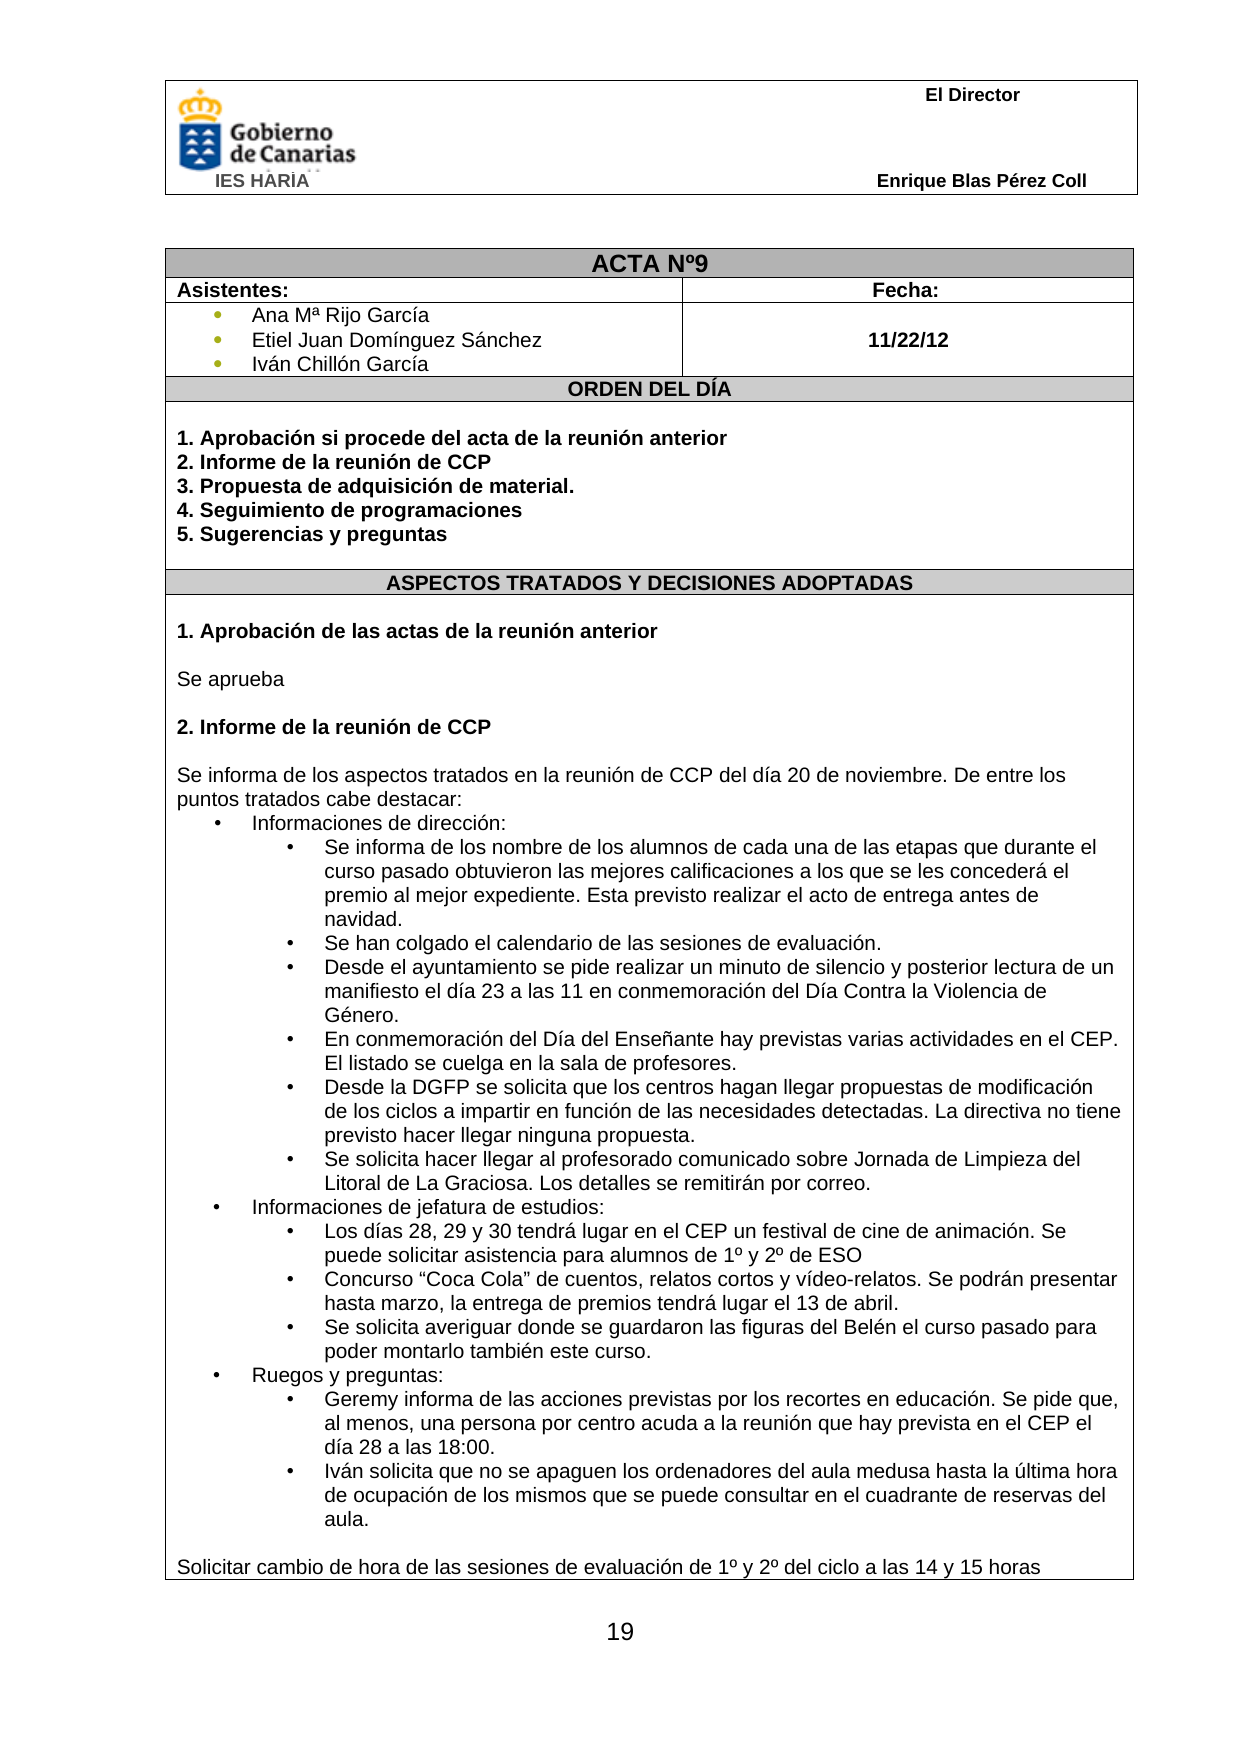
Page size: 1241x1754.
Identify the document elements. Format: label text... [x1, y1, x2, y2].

table_cell 1. Aprobación si procede del acta de la reunión anterior 2. Informe de la reunión de CCP 3. Propuesta de adquisición de material. 4. Seguimiento de programaciones 5. Sugerencias y preguntas [166, 402, 1133, 569]
table_cell 22/11/12 [683, 303, 1133, 376]
table_header ACTA Nº9 [166, 249, 1133, 277]
table_cell ASPECTOS TRATADOS Y DECISIONES ADOPTADAS [166, 570, 1133, 594]
table_cell Asistentes: [166, 278, 682, 302]
picture [173, 85, 359, 172]
table_cell Ana Mª Rijo García Etiel Juan Domínguez Sánchez Iván Chillón García [166, 303, 682, 376]
table_cell ORDEN DEL DÍA [166, 377, 1133, 401]
table_cell Fecha: [683, 278, 1133, 302]
table_cell 1. Aprobación de las actas de la reunión anterior Se aprueba 2. Informe de la reunión de CCP Se informa de los aspectos tratados en la reunión de CCP del día 20 de noviembre. De entre los puntos tratados cabe destacar: Informaciones de dirección: Se informa de los nombre de los alumnos de cada una de las etapas que durante el curso pasado obtuvieron las mejores calificaciones a los que se les concederá el premio al mejor expediente. Esta previsto realizar el acto de entrega antes de navidad. Se han colgado el calendario de las sesiones de evaluación. Desde el ayuntamiento se pide realizar un minuto de silencio y posterior lectura de un manifiesto el día 23 a las 11 en conmemoración del Día Contra la Violencia de Género. En conmemoración del Día del Enseñante hay previstas varias actividades en el CEP. El listado se cuelga en la sala de profesores. Desde la DGFP se solicita que los centros hagan llegar propuestas de modificación de los ciclos a impartir en función de las necesidades detectadas. La directiva no tiene previsto hacer llegar ninguna propuesta. Se solicita hacer llegar al profesorado comunicado sobre Jornada de Limpieza del Litoral de La Graciosa. Los detalles se remitirán por correo. Informaciones de jefatura de estudios: Los días 28, 29 y 30 tendrá lugar en el CEP un festival de cine de animación. Se puede solicitar asistencia para alumnos de 1º y 2º de ESO Concurso “Coca Cola” de cuentos, relatos cortos y vídeo-relatos. Se podrán presentar hasta marzo, la entrega de premios tendrá lugar el 13 de abril. Se solicita averiguar donde se guardaron las figuras del Belén el curso pasado para poder montarlo también este curso. Ruegos y preguntas: Geremy informa de las acciones previstas por los recortes en educación. Se pide que, al menos, una persona por centro acuda a la reunión que hay prevista en el CEP el día 28 a las 18:00. Iván solicita que no se apaguen los ordenadores del aula medusa hasta la última hora de ocupación de los mismos que se puede consultar en el cuadrante de reservas del aula. Solicitar cambio de hora de las sesiones de evaluación de 1º y 2º del ciclo a las 14 y 15 horas [166, 595, 1133, 1579]
